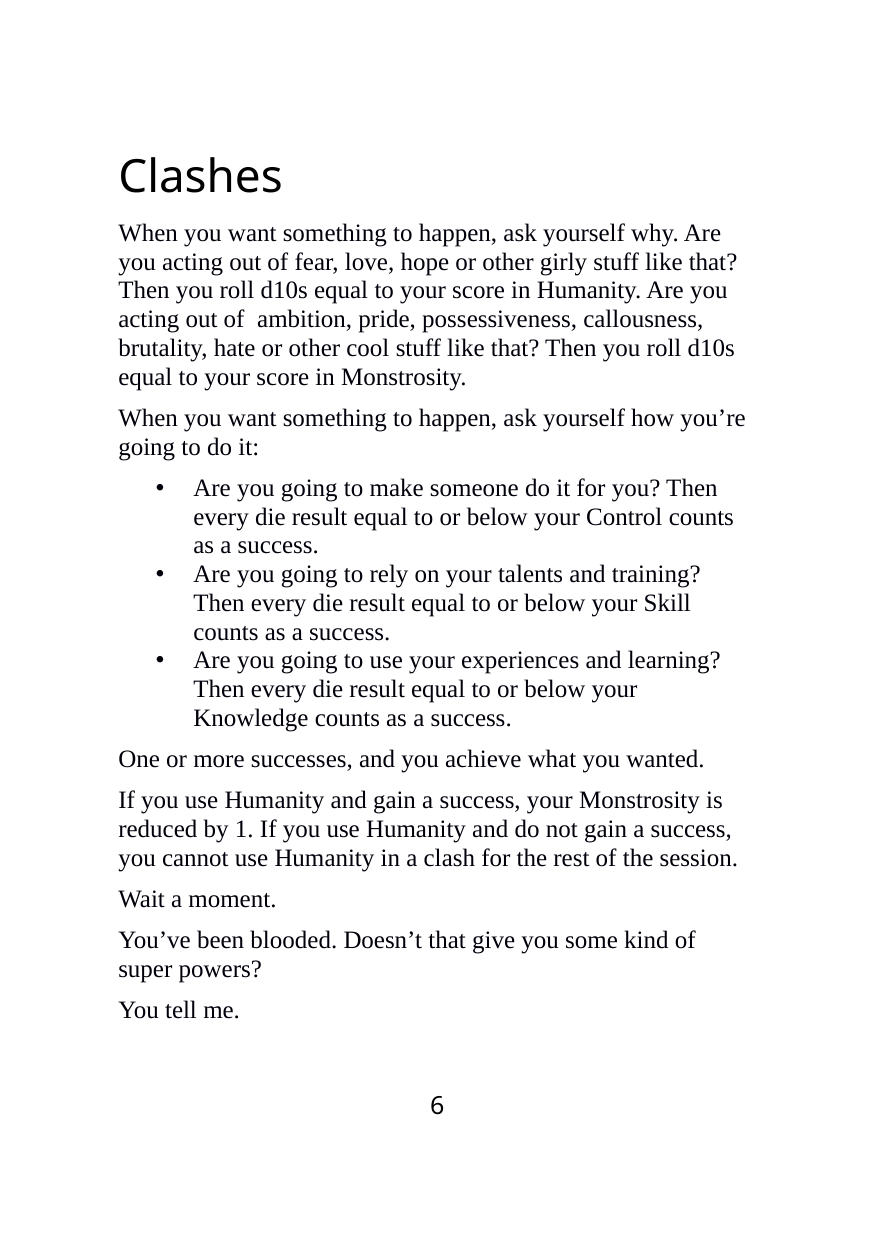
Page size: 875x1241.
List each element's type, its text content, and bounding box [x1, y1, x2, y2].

text You tell me. [118, 996, 756, 1024]
text When you want something to happen, ask yourself why. Are you acting out of fear, love, hope or other girly stuff like that? Then you roll d10s equal to your score in Humanity. Are you acting out of ambition, pride, possessiveness, callousness, brutality, hate or other cool stuff like that? Then you roll d10s equal to your score in Monstrosity. [118, 218, 756, 391]
text Wait a moment. [118, 884, 756, 913]
text One or more successes, and you achieve what you wanted. [118, 744, 756, 773]
subtitle Clashes [118, 143, 756, 206]
text You’ve been blooded. Doesn’t that give you some kind of super powers? [118, 926, 756, 983]
list Are you going to make someone do it for you? Then every die result equal to or below your Control counts as a success. [156, 473, 756, 559]
text When you want something to happen, ask yourself how you’re going to do it: [118, 403, 756, 461]
list Are you going to rely on your talents and training? Then every die result equal to or below your Skill counts as a success. [156, 559, 756, 646]
text If you use Humanity and gain a success, your Monstrosity is reduced by 1. If you use Humanity and do not gain a success, you cannot use Humanity in a clash for the rest of the session. [118, 786, 756, 872]
list Are you going to use your experiences and learning? Then every die result equal to or below your Knowledge counts as a success. [156, 646, 756, 732]
